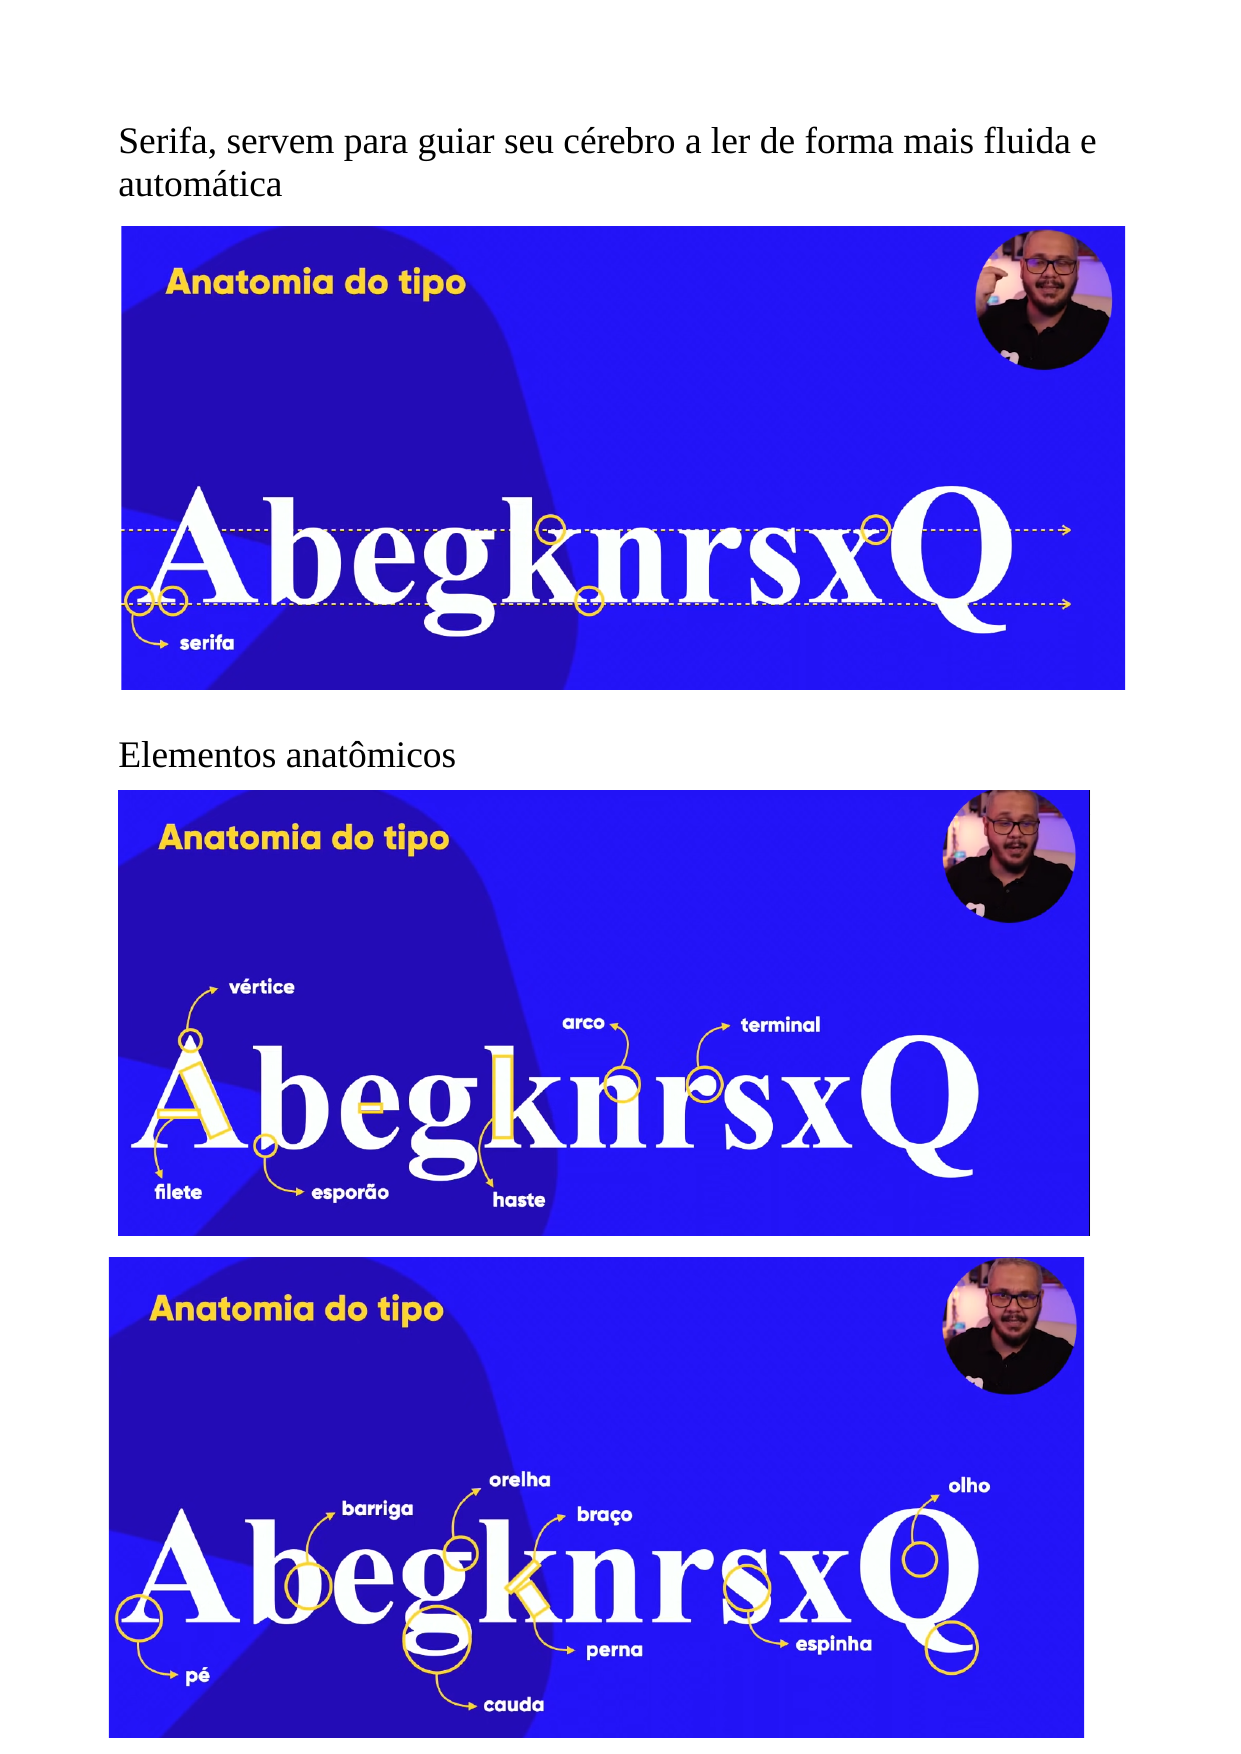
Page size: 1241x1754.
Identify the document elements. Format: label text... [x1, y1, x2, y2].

text Elementos anatômicos [118, 732, 1122, 776]
picture [121, 226, 1126, 690]
picture [118, 790, 1091, 1236]
text Serifa, servem para guiar seu cérebro a ler de forma mais fluida e automática [118, 118, 1122, 204]
picture [108, 1257, 1085, 1738]
